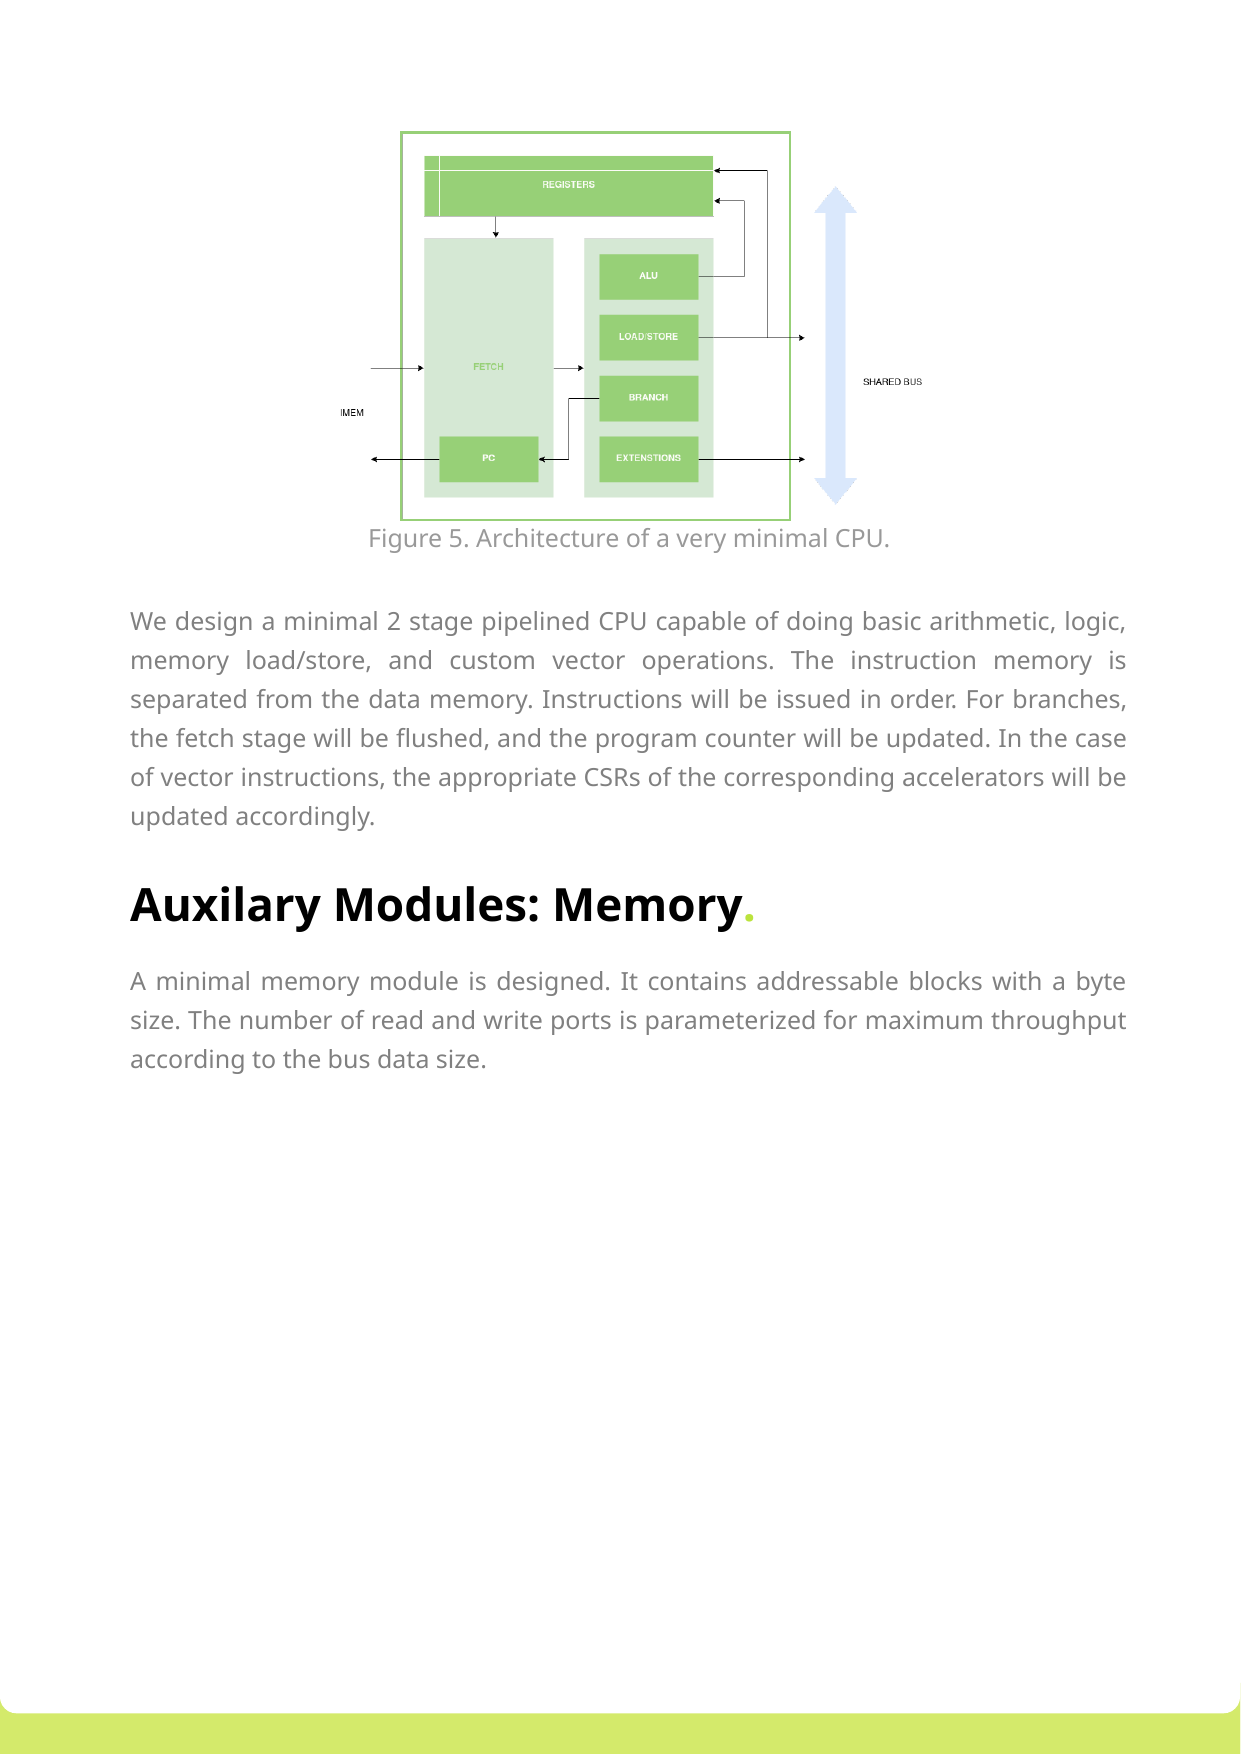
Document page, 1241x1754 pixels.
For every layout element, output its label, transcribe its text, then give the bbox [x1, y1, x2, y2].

text We design a minimal 2 stage pipelined CPU capable of doing basic arithmetic, logic, memory load/store, and custom vector operations. The instruction memory is separated from the data memory. Instructions will be issued in order. For branches, the fetch stage will be flushed, and the program counter will be updated. In the case of vector instructions, the appropriate CSRs of the corresponding accelerators will be updated accordingly. [130, 603, 1128, 833]
text Figure 5. Architecture of a very minimal CPU. [130, 521, 1128, 555]
text A minimal memory module is designed. It contains addressable blocks with a byte size. The number of read and write ports is parameterized for maximum throughput according to the bus data size. [130, 963, 1128, 1076]
picture [332, 131, 927, 521]
text Auxilary Modules: Memory. [130, 872, 1128, 934]
